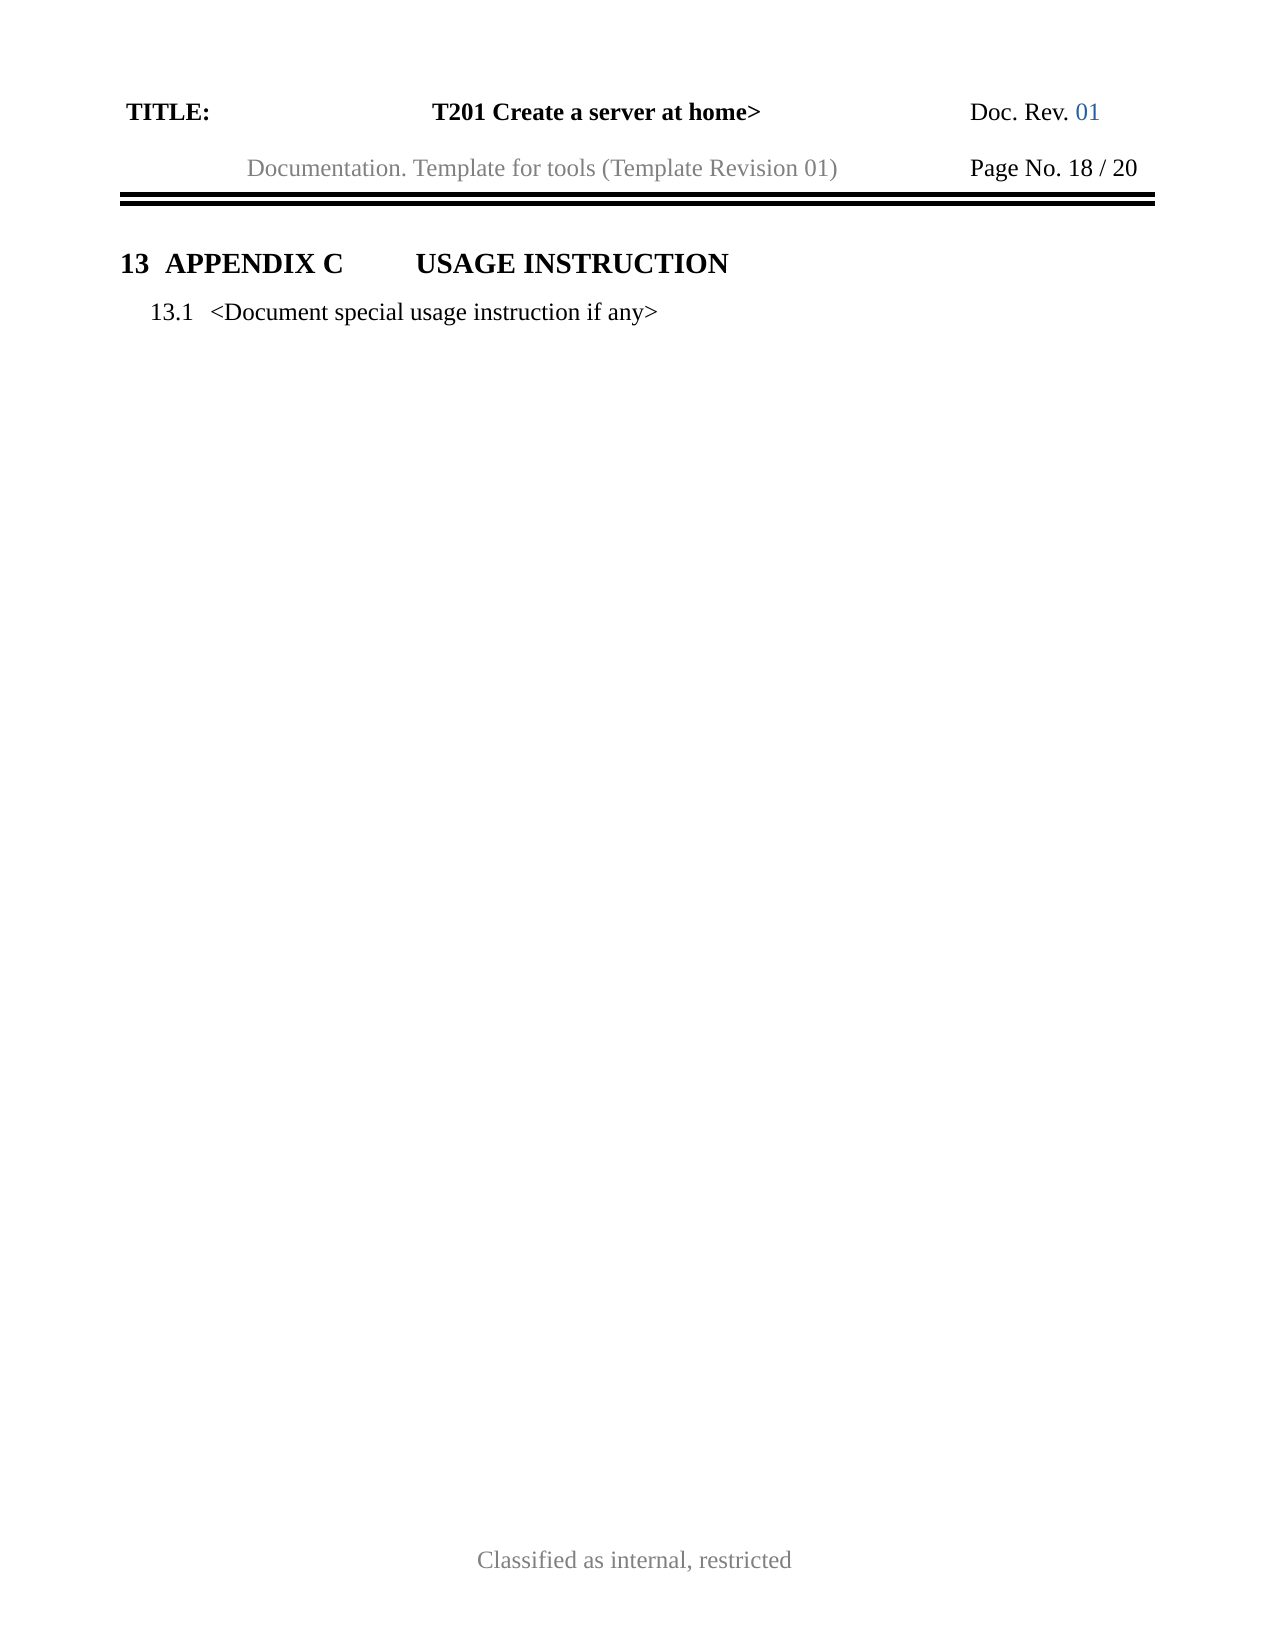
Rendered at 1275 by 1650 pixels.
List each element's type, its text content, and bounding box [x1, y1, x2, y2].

subtitle Appendix C Usage instruction [120, 246, 1155, 280]
subtitle <Document special usage instruction if any> [120, 297, 1155, 326]
